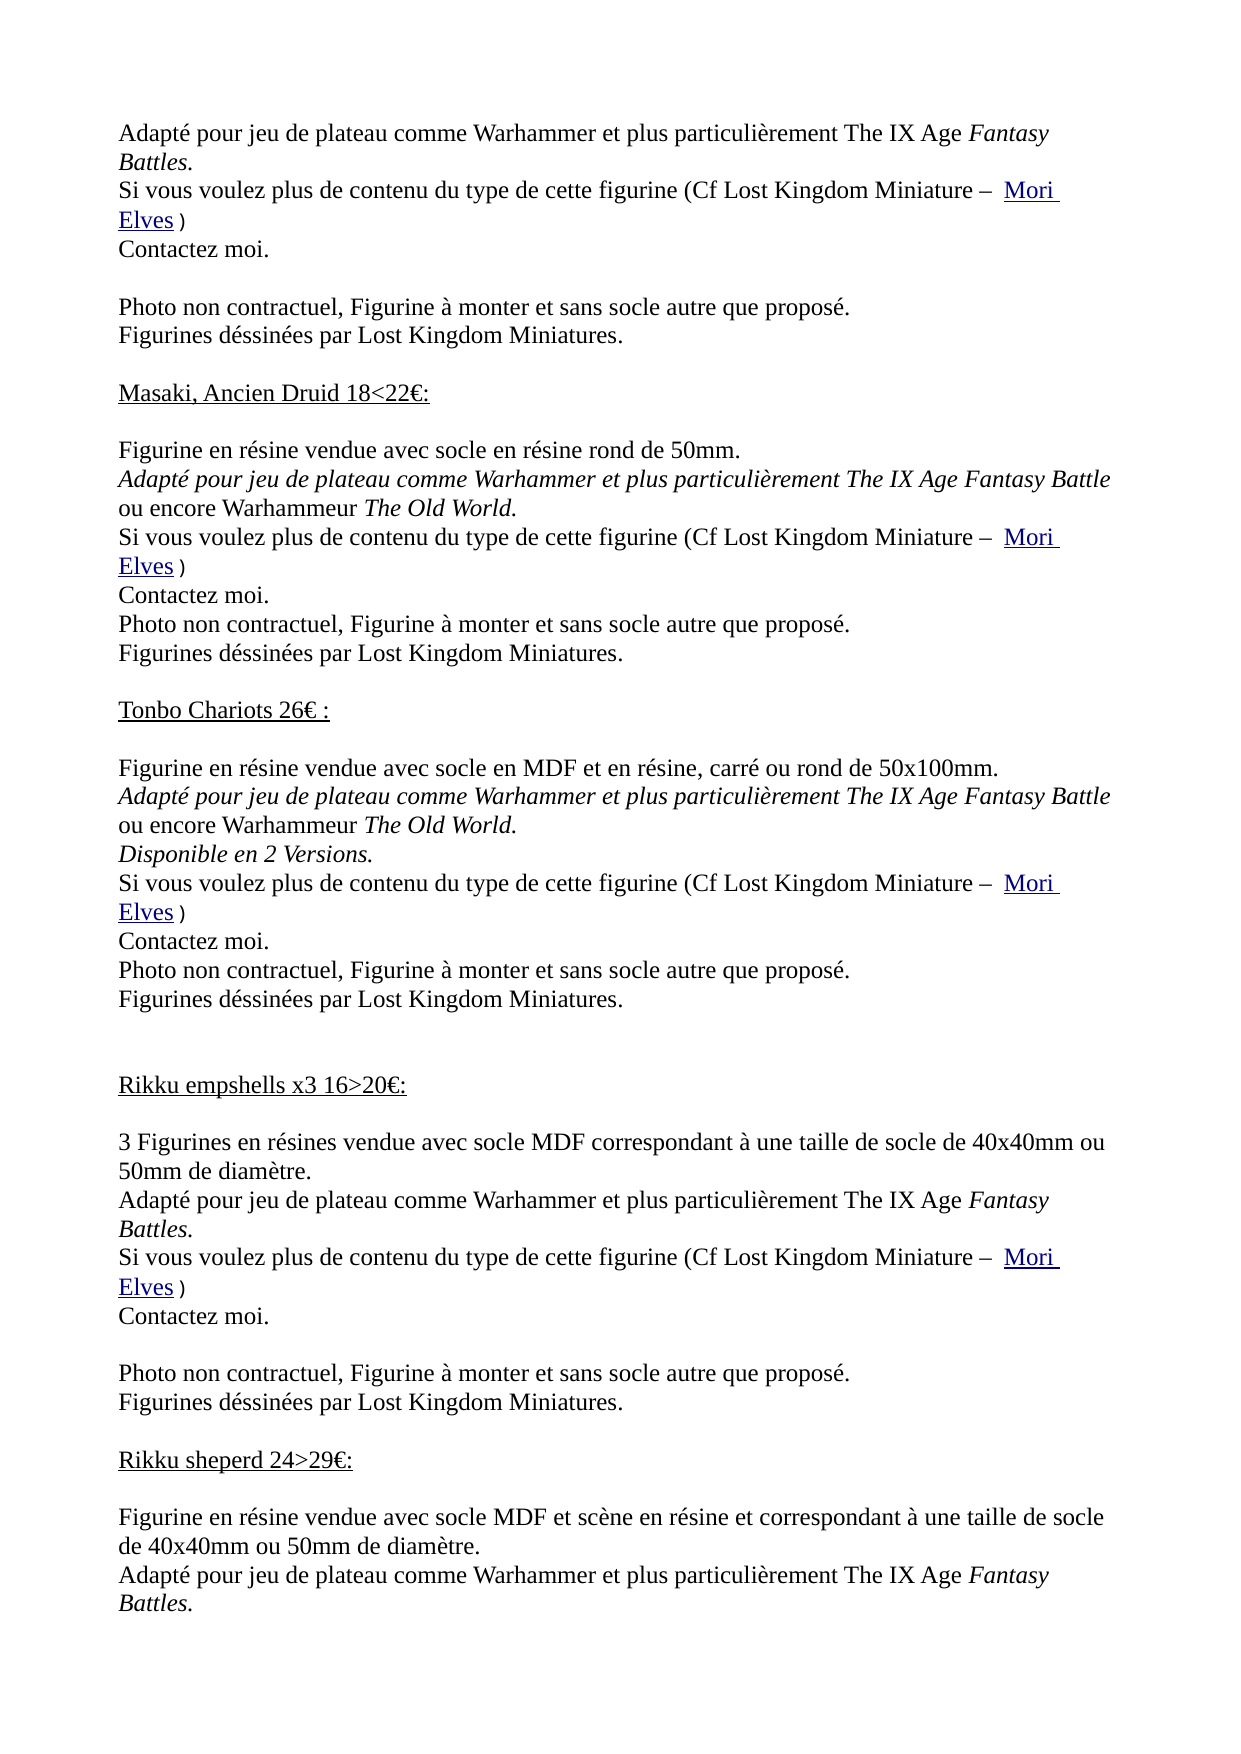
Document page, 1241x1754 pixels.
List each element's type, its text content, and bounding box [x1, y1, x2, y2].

text Tonbo Chariots 26€ : [118, 695, 1122, 724]
text Photo non contractuel, Figurine à monter et sans socle autre que proposé. [118, 955, 1122, 984]
text Figurines déssinées par Lost Kingdom Miniatures. [118, 320, 1122, 349]
text Figurine en résine vendue avec socle en MDF et en résine, carré ou rond de 50x100mm. Adapté pour jeu de plateau comme Warhammer et plus particulièrement The IX Age Fantasy Battle ou encore Warhammeur The Old World. [118, 753, 1122, 839]
text Photo non contractuel, Figurine à monter et sans socle autre que proposé. [118, 609, 1122, 638]
text Figurines déssinées par Lost Kingdom Miniatures. [118, 984, 1122, 1012]
text Disponible en 2 Versions. Si vous voulez plus de contenu du type de cette figurine (Cf Lost Kingdom Miniature – Mori Elves ) [118, 839, 1122, 926]
text Figurines déssinées par Lost Kingdom Miniatures. [118, 638, 1122, 666]
text Rikku sheperd 24>29€: [118, 1445, 1122, 1473]
text Contactez moi. [118, 580, 1122, 609]
text 3 Figurines en résines vendue avec socle MDF correspondant à une taille de socle de 40x40mm ou 50mm de diamètre. Adapté pour jeu de plateau comme Warhammer et plus particulièrement The IX Age Fantasy Battles. Si vous voulez plus de contenu du type de cette figurine (Cf Lost Kingdom Miniature – Mori Elves ) [118, 1127, 1122, 1301]
text Figurine en résine vendue avec socle MDF et scène en résine et correspondant à une taille de socle de 40x40mm ou 50mm de diamètre. Adapté pour jeu de plateau comme Warhammer et plus particulièrement The IX Age Fantasy Battles. [118, 1502, 1122, 1617]
text Contactez moi. [118, 1301, 1122, 1330]
text Contactez moi. [118, 234, 1122, 263]
text Photo non contractuel, Figurine à monter et sans socle autre que proposé. [118, 292, 1122, 320]
text Figurines déssinées par Lost Kingdom Miniatures. [118, 1387, 1122, 1416]
text Adapté pour jeu de plateau comme Warhammer et plus particulièrement The IX Age Fantasy Battles. Si vous voulez plus de contenu du type de cette figurine (Cf Lost Kingdom Miniature – Mori Elves ) [118, 118, 1122, 234]
text Masaki, Ancien Druid 18<22€: [118, 378, 1122, 407]
text Contactez moi. [118, 926, 1122, 955]
text Photo non contractuel, Figurine à monter et sans socle autre que proposé. [118, 1358, 1122, 1387]
text Figurine en résine vendue avec socle en résine rond de 50mm. Adapté pour jeu de plateau comme Warhammer et plus particulièrement The IX Age Fantasy Battle ou encore Warhammeur The Old World. Si vous voulez plus de contenu du type de cette figurine (Cf Lost Kingdom Miniature – Mori Elves ) [118, 435, 1122, 580]
text Rikku empshells x3 16>20€: [118, 1070, 1122, 1099]
